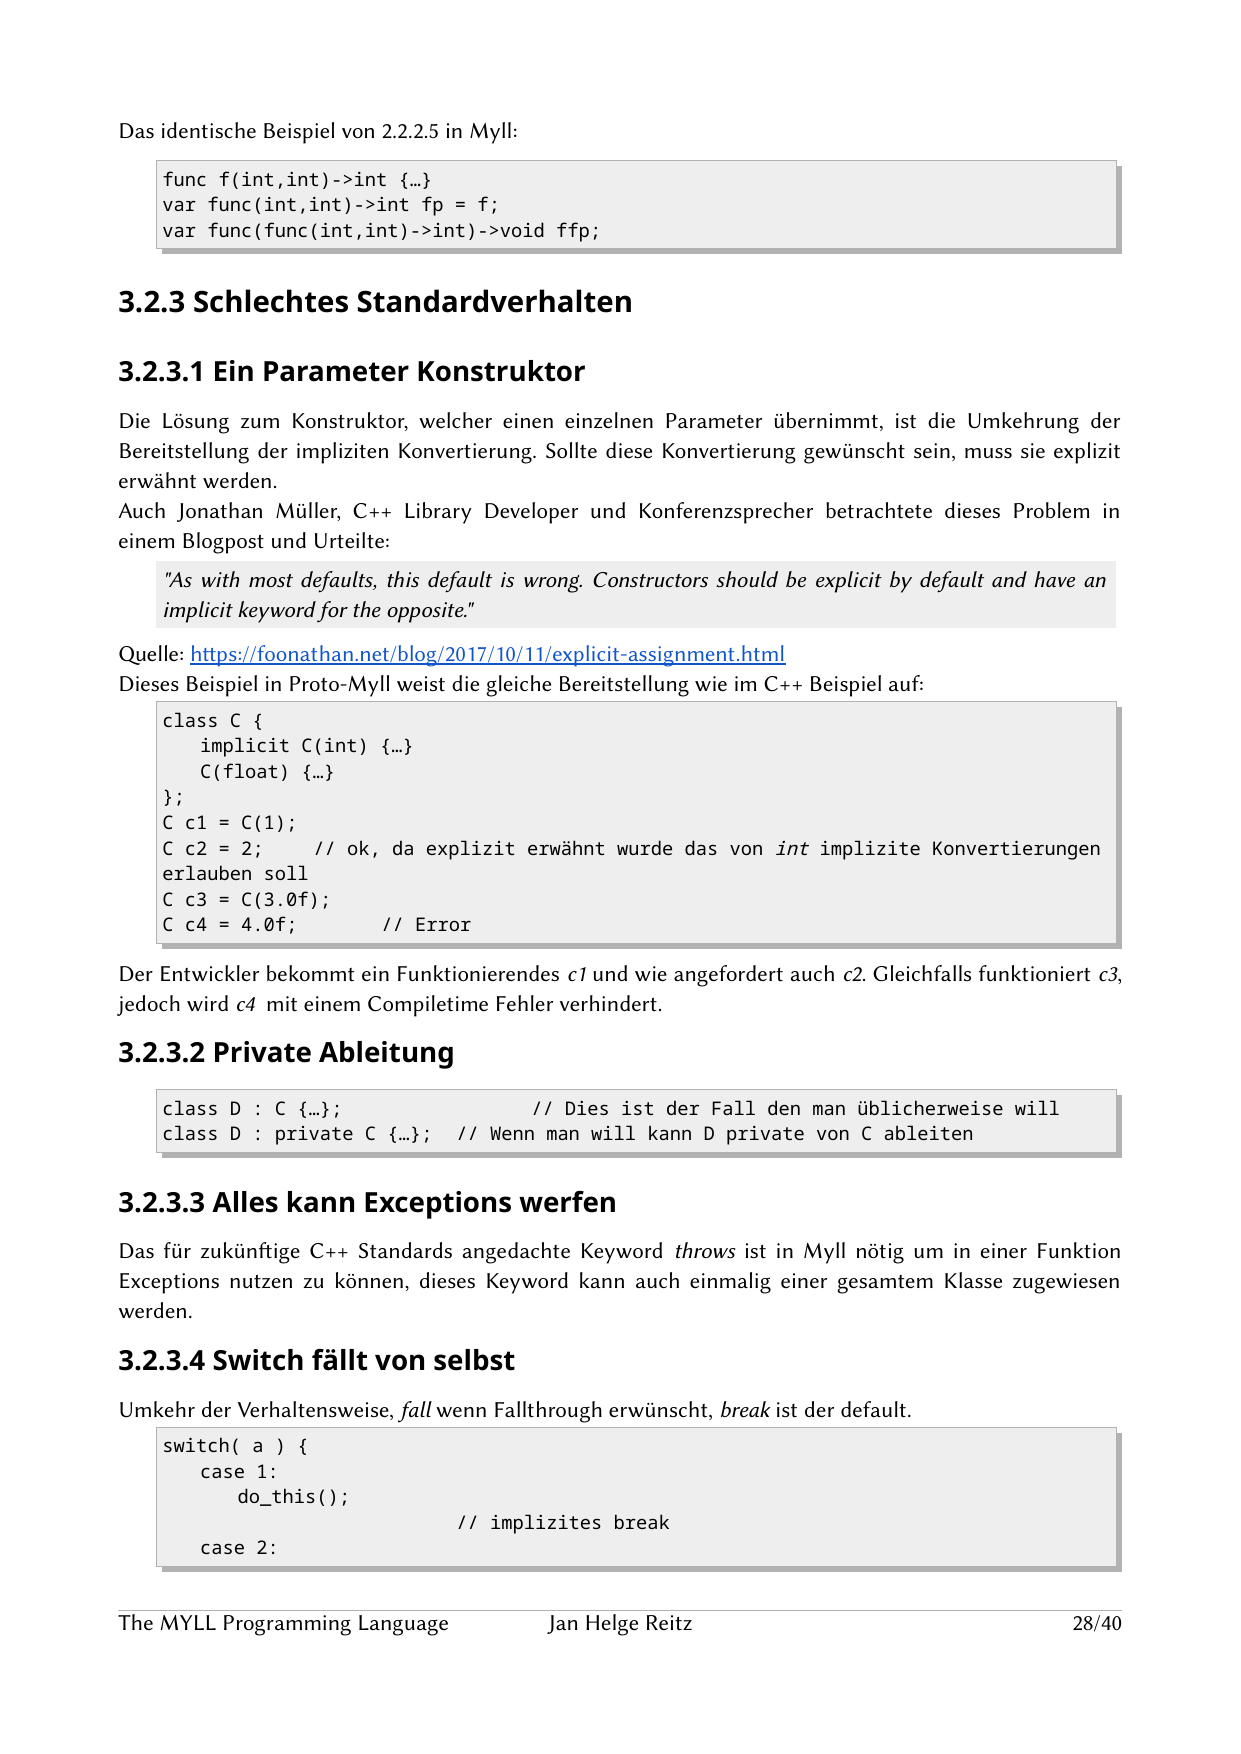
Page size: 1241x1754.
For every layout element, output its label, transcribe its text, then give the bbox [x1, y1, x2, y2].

text "As with most defaults, this default is wrong. Constructors should be explicit by default and have an implicit keyword for the opposite." [156, 561, 1116, 628]
text C(float) {…} [157, 752, 1116, 778]
subtitle Schlechtes Standardverhalten [118, 281, 1122, 321]
text class D : C {…}; // Dies ist der Fall den man üblicherweise will [157, 1090, 1116, 1114]
text switch( a ) { [157, 1428, 1116, 1452]
text var func(int,int)->int fp = f; [157, 185, 1116, 211]
subtitle Ein Parameter Konstruktor [118, 352, 1122, 389]
text var func(func(int,int)->int)->void ffp; [157, 211, 1116, 248]
text C c4 = 4.0f; // Error [157, 905, 1116, 943]
subtitle Switch fällt von selbst [118, 1341, 1122, 1378]
text do_this(); // implizites break [157, 1478, 1116, 1529]
text Quelle: https://foonathan.net/blog/2017/10/11/explicit-assignment.html [118, 641, 1122, 667]
text Dieses Beispiel in Proto-Myll weist die gleiche Bereitstellung wie im C++ Beispiel auf: [118, 671, 1122, 697]
subtitle Private Ableitung [118, 1033, 1122, 1071]
text C c2 = 2; // ok, da explizit erwähnt wurde das von int implizite Konvertierungen erlauben soll [157, 829, 1116, 880]
text Das für zukünftige C++ Standards angedachte Keyword throws ist in Myll nötig um in einer Funktion Exceptions nutzen zu können, dieses Keyword kann auch einmalig einer gesamtem Klasse zugewiesen werden. [118, 1238, 1122, 1324]
text Die Lösung zum Konstruktor, welcher einen einzelnen Parameter übernimmt, ist die Umkehrung der Bereitstellung der impliziten Konvertierung. Sollte diese Konvertierung gewünscht sein, muss sie explizit erwähnt werden. [118, 408, 1122, 494]
text Auch Jonathan Müller, C++ Library Developer und Konferenzsprecher betrachtete dieses Problem in einem Blogpost und Urteilte: [118, 498, 1122, 554]
text }; [157, 778, 1116, 803]
text C c3 = C(3.0f); [157, 880, 1116, 905]
text C c1 = C(1); [157, 803, 1116, 829]
text func f(int,int)->int {…} [157, 161, 1116, 185]
text implicit C(int) {…} [157, 727, 1116, 752]
text class C { [157, 702, 1116, 727]
text case 1: [157, 1452, 1116, 1478]
text Der Entwickler bekommt ein Funktionierendes c1 und wie angefordert auch c2. Gleichfalls funktioniert c3, jedoch wird c4 mit einem Compiletime Fehler verhindert. [118, 961, 1122, 1017]
text case 2: [157, 1529, 1116, 1566]
subtitle Alles kann Exceptions werfen [118, 1182, 1122, 1220]
text Das identische Beispiel von 2.2.2.5 in Myll: [118, 118, 1122, 144]
text class D : private C {…}; // Wenn man will kann D private von C ableiten [157, 1114, 1116, 1152]
text Umkehr der Verhaltensweise, fall wenn Fallthrough erwünscht, break ist der default. [118, 1397, 1122, 1423]
